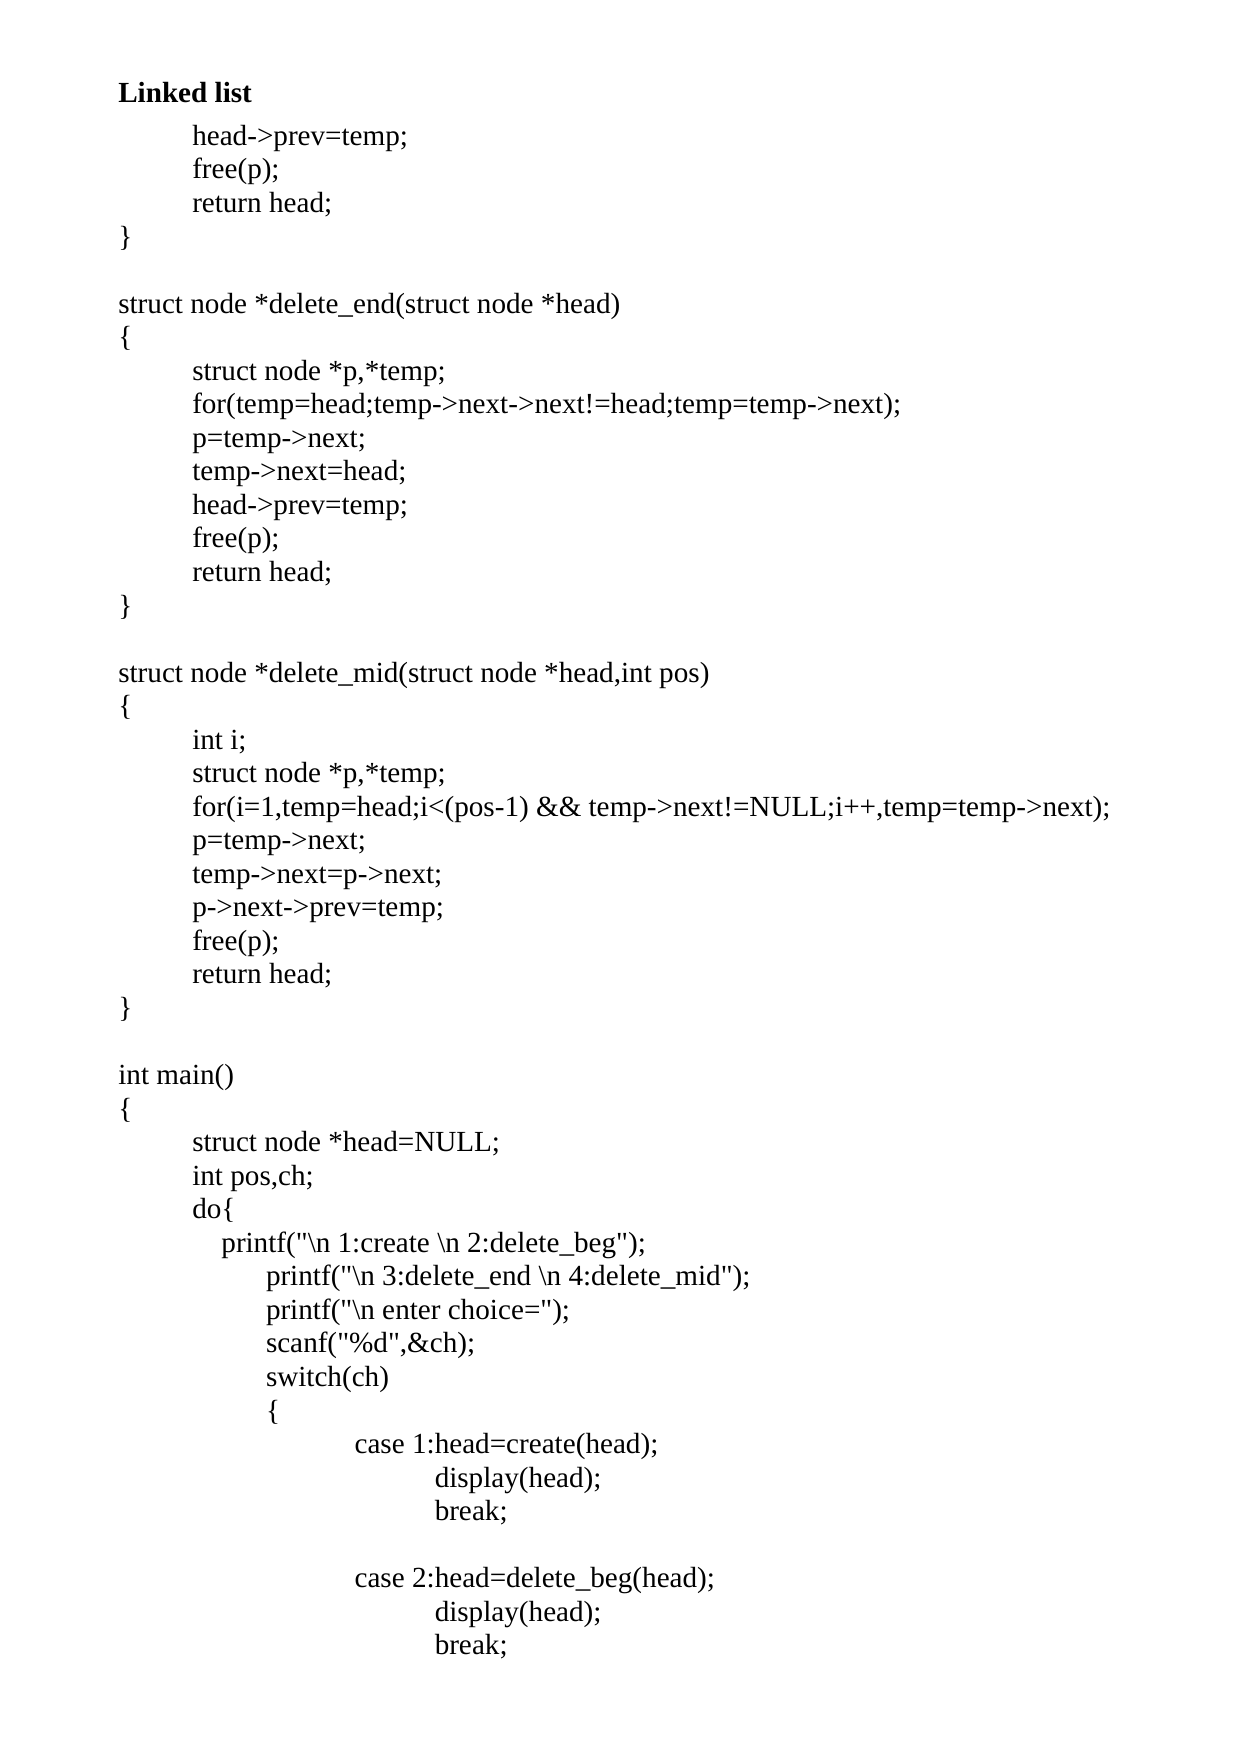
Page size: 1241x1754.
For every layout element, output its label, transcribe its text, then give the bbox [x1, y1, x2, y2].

text int i; [118, 722, 1122, 755]
text } [118, 990, 1122, 1024]
text for(i=1,temp=head;i<(pos-1) && temp->next!=NULL;i++,temp=temp->next); [118, 789, 1122, 822]
text return head; [118, 185, 1122, 219]
text display(head); [118, 1594, 1122, 1627]
text p=temp->next; [118, 822, 1122, 856]
text return head; [118, 554, 1122, 588]
text struct node *delete_mid(struct node *head,int pos) [118, 655, 1122, 688]
text struct node *p,*temp; [118, 353, 1122, 386]
text { [118, 1091, 1122, 1124]
text free(p); [118, 923, 1122, 957]
text printf("\n 1:create \n 2:delete_beg"); [118, 1225, 1122, 1258]
text printf("\n enter choice="); [118, 1292, 1122, 1326]
text printf("\n 3:delete_end \n 4:delete_mid"); [118, 1258, 1122, 1292]
text int main() [118, 1057, 1122, 1091]
text break; [118, 1627, 1122, 1661]
text { [118, 688, 1122, 722]
text display(head); [118, 1460, 1122, 1493]
text struct node *p,*temp; [118, 755, 1122, 789]
text } [118, 588, 1122, 621]
text head->prev=temp; [118, 487, 1122, 521]
text for(temp=head;temp->next->next!=head;temp=temp->next); [118, 386, 1122, 420]
text head->prev=temp; [118, 118, 1122, 152]
text case 2:head=delete_beg(head); [118, 1560, 1122, 1594]
text p=temp->next; [118, 420, 1122, 453]
text struct node *delete_end(struct node *head) [118, 286, 1122, 319]
text return head; [118, 957, 1122, 990]
text p->next->prev=temp; [118, 889, 1122, 923]
text temp->next=head; [118, 453, 1122, 487]
text { [118, 1393, 1122, 1426]
text case 1:head=create(head); [118, 1426, 1122, 1460]
text struct node *head=NULL; [118, 1124, 1122, 1158]
text temp->next=p->next; [118, 856, 1122, 889]
text scanf("%d",&ch); [118, 1326, 1122, 1359]
text break; [118, 1493, 1122, 1527]
text int pos,ch; [118, 1158, 1122, 1191]
text free(p); [118, 521, 1122, 554]
text { [118, 319, 1122, 353]
text switch(ch) [118, 1359, 1122, 1393]
text } [118, 219, 1122, 252]
text free(p); [118, 152, 1122, 185]
text do{ [118, 1191, 1122, 1225]
